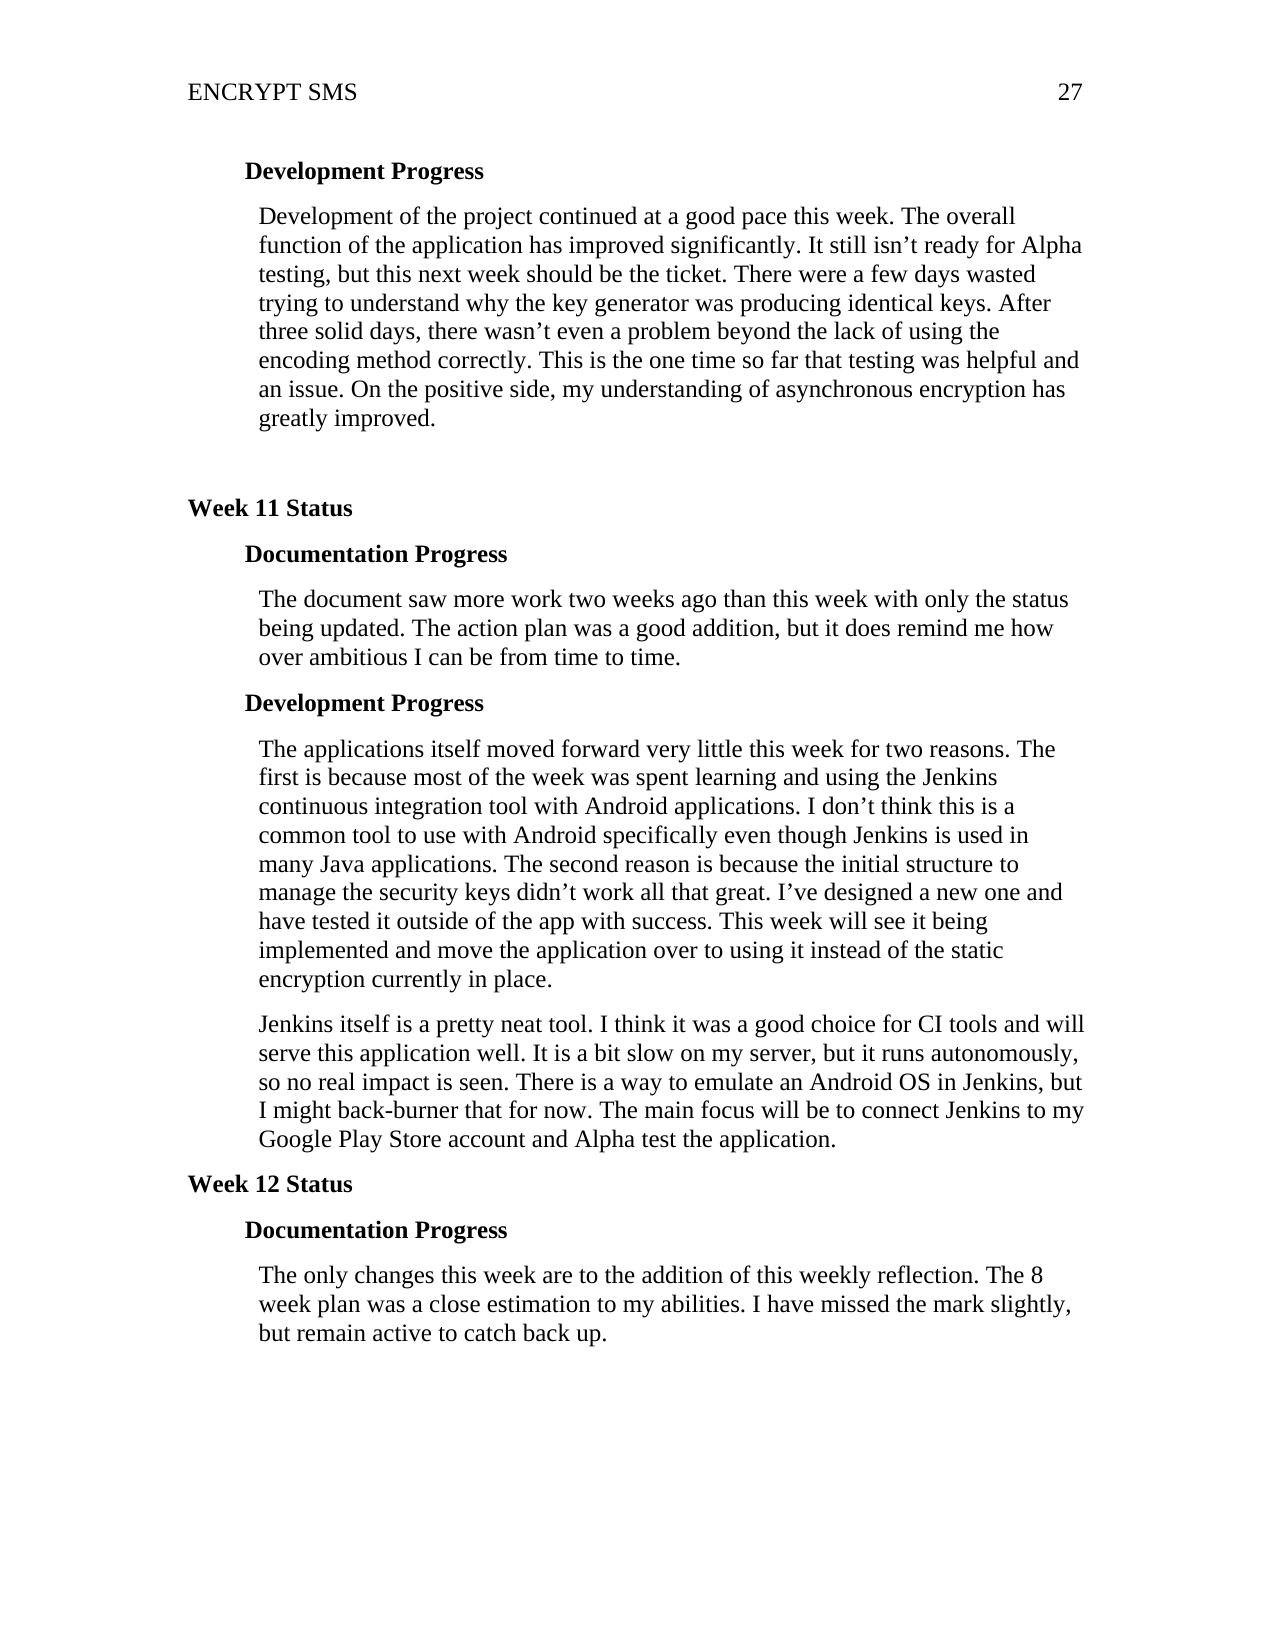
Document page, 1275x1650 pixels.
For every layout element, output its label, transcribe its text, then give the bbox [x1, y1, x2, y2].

subtitle Documentation Progress [244, 539, 1087, 568]
text The only changes this week are to the addition of this weekly reflection. The 8 week plan was a close estimation to my abilities. I have missed the mark slightly, but remain active to catch back up. [258, 1260, 1087, 1347]
subtitle Documentation Progress [244, 1215, 1087, 1244]
text The document saw more work two weeks ago than this week with only the status being updated. The action plan was a good addition, but it does remind me how over ambitious I can be from time to time. [258, 584, 1087, 671]
subtitle Week 12 Status [187, 1169, 1087, 1198]
subtitle Week 11 Status [187, 493, 1087, 522]
subtitle Development Progress [244, 688, 1087, 717]
text Jenkins itself is a pretty neat tool. I think it was a good choice for CI tools and will serve this application well. It is a bit slow on my server, but it runs autonomously, so no real impact is seen. There is a way to emulate an Android OS in Jenkins, but I might back-burner that for now. The main focus will be to connect Jenkins to my Google Play Store account and Alpha test the application. [258, 1009, 1087, 1153]
text Development of the project continued at a good pace this week. The overall function of the application has improved significantly. It still isn’t ready for Alpha testing, but this next week should be the ticket. There were a few days wasted trying to understand why the key generator was producing identical keys. After three solid days, there wasn’t even a problem beyond the lack of using the encoding method correctly. This is the one time so far that testing was helpful and an issue. On the positive side, my understanding of asynchronous encryption has greatly improved. [258, 201, 1087, 431]
text The applications itself moved forward very little this week for two reasons. The first is because most of the week was spent learning and using the Jenkins continuous integration tool with Android applications. I don’t think this is a common tool to use with Android specifically even though Jenkins is used in many Java applications. The second reason is because the initial structure to manage the security keys didn’t work all that great. I’ve designed a new one and have tested it outside of the app with success. This week will see it being implemented and move the application over to using it instead of the static encryption currently in place. [258, 734, 1087, 992]
subtitle Development Progress [244, 156, 1087, 185]
